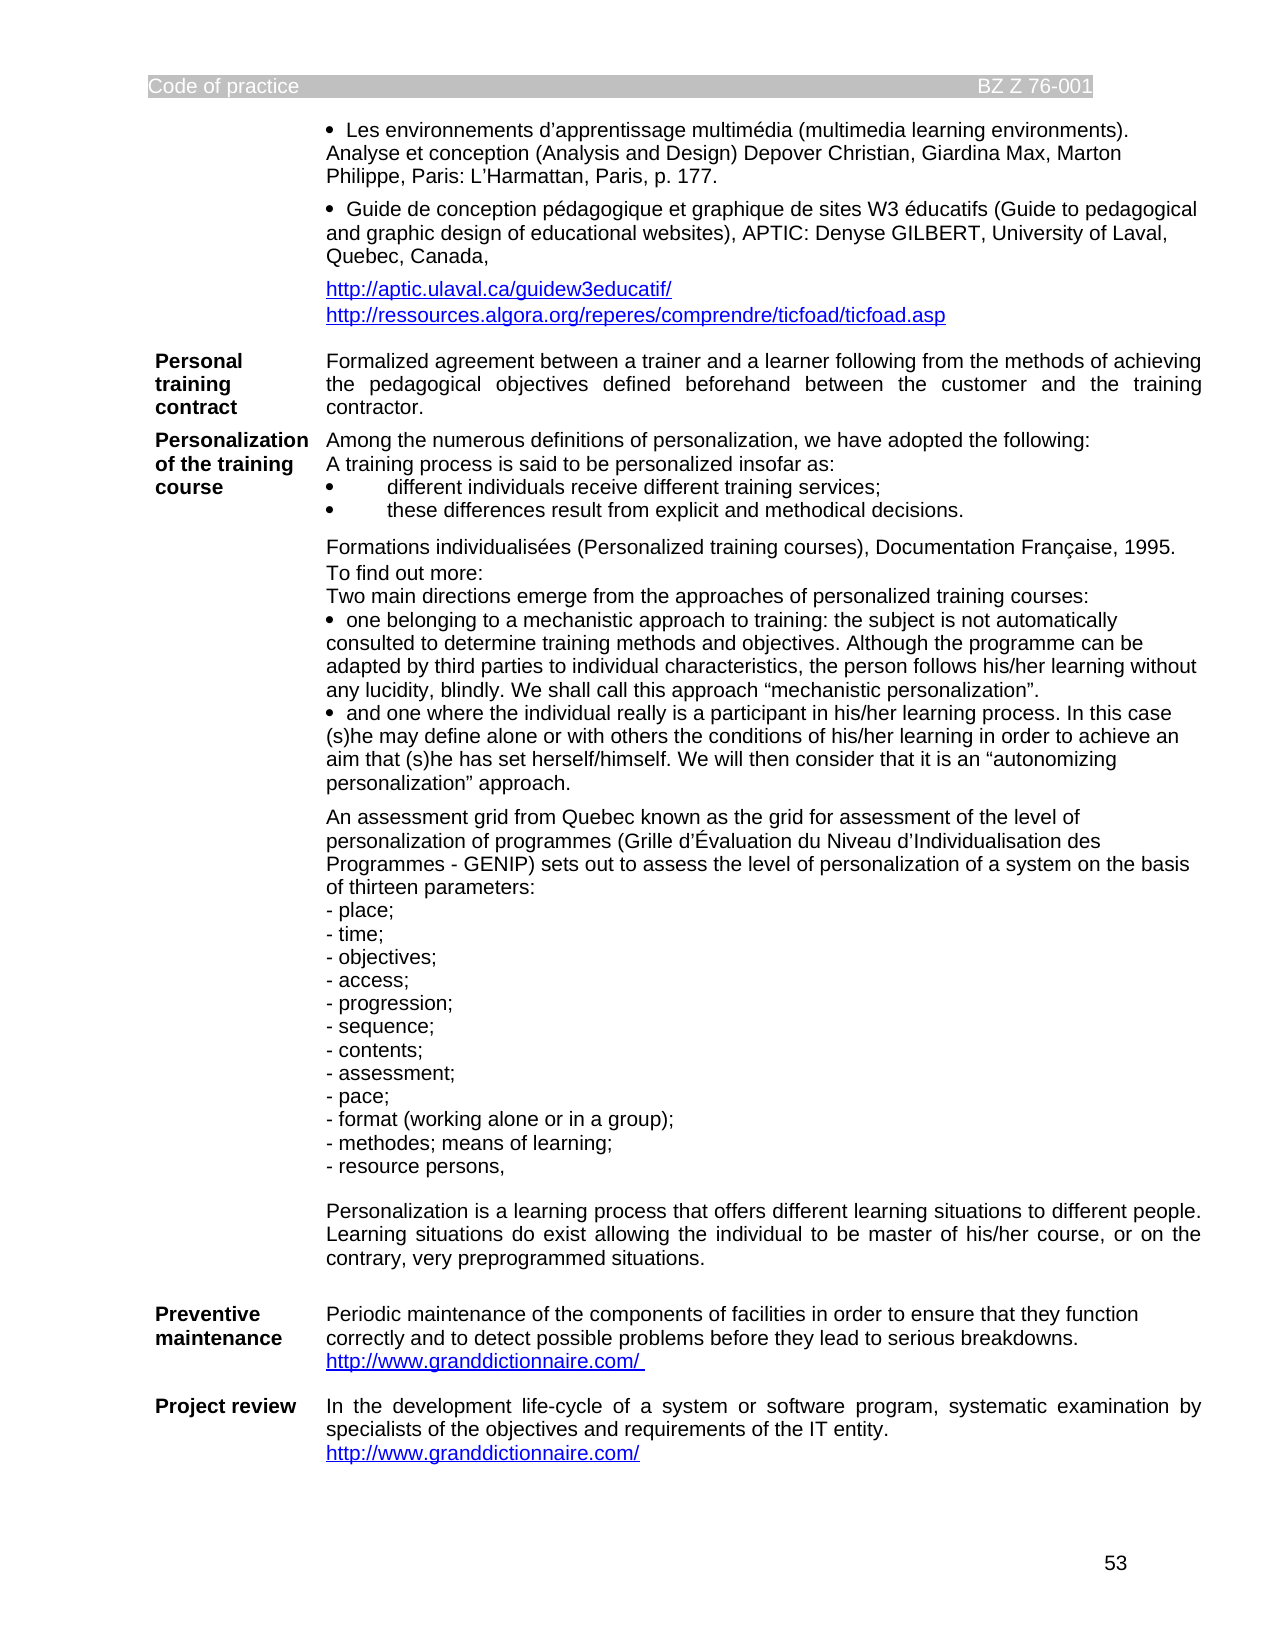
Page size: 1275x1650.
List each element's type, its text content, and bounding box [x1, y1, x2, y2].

table_cell To find out more: Two main directions emerge from the approaches of personalized training courses:  one belonging to a mechanistic approach to training: the subject is not automatically consulted to determine training methods and objectives. Although the programme can be adapted by third parties to individual characteristics, the person follows his/her learning without any lucidity, blindly. We shall call this approach “mechanistic personalization”.  and one where the individual really is a participant in his/her learning process. In this case (s)he may define alone or with others the conditions of his/her learning in order to achieve an aim that (s)he has set herself/himself. We will then consider that it is an “autonomizing personalization” approach. [319, 562, 1210, 806]
table_cell Formalized agreement between a trainer and a learner following from the methods of achieving the pedagogical objectives defined beforehand between the customer and the training contractor. [319, 349, 1210, 429]
table_cell http://ressources.algora.org/reperes/comprendre/ticfoad/ticfoad.asp [319, 304, 1210, 349]
table_cell [148, 118, 318, 349]
table_cell Preventive maintenance [148, 1303, 318, 1394]
table_cell Personal training contract [148, 349, 318, 429]
table_cell Personalization of the training course [148, 429, 318, 1303]
table_header Among the numerous definitions of personalization, we have adopted the following: A training process is said to be personalized insofar as:  different individuals receive different training services;  these differences result from explicit and methodical decisions. [319, 429, 1210, 535]
table_cell http://www.granddictionnaire.com/ [319, 1349, 1210, 1394]
table_cell An assessment grid from Quebec known as the grid for assessment of the level of personalization of programmes (Grille d’Évaluation du Niveau d’Individualisation des Programmes - GENIP) sets out to assess the level of personalization of a system on the basis of thirteen parameters: - place; - time; - objectives; - access; - progression; - sequence; - contents; - assessment; - pace; - format (working alone or in a group); - methodes; means of learning; - resource persons, [319, 806, 1210, 1200]
table_cell http://www.granddictionnaire.com/ [319, 1441, 1210, 1468]
table_cell Project review [148, 1395, 318, 1468]
table_cell  Les environnements d’apprentissage multimédia (multimedia learning environments). Analyse et conception (Analysis and Design) Depover Christian, Giardina Max, Marton Philippe, Paris: L’Harmattan, Paris, p. 177. [319, 118, 1210, 198]
table_cell Formations individualisées (Personalized training courses), Documentation Française, 1995. [319, 535, 1210, 562]
table_cell http://aptic.ulaval.ca/guidew3educatif/ [319, 278, 1210, 304]
table_cell  Guide de conception pédagogique et graphique de sites W3 éducatifs (Guide to pedagogical and graphic design of educational websites), APTIC: Denyse GILBERT, University of Laval, Quebec, Canada, [319, 198, 1210, 277]
table_header Periodic maintenance of the components of facilities in order to ensure that they function correctly and to detect possible problems before they lead to serious breakdowns. [319, 1303, 1210, 1349]
table_header In the development life-cycle of a system or software program, systematic examination by specialists of the objectives and requirements of the IT entity. [319, 1395, 1210, 1441]
table_cell Personalization is a learning process that offers different learning situations to different people. Learning situations do exist allowing the individual to be master of his/her course, or on the contrary, very preprogrammed situations. [319, 1200, 1210, 1303]
